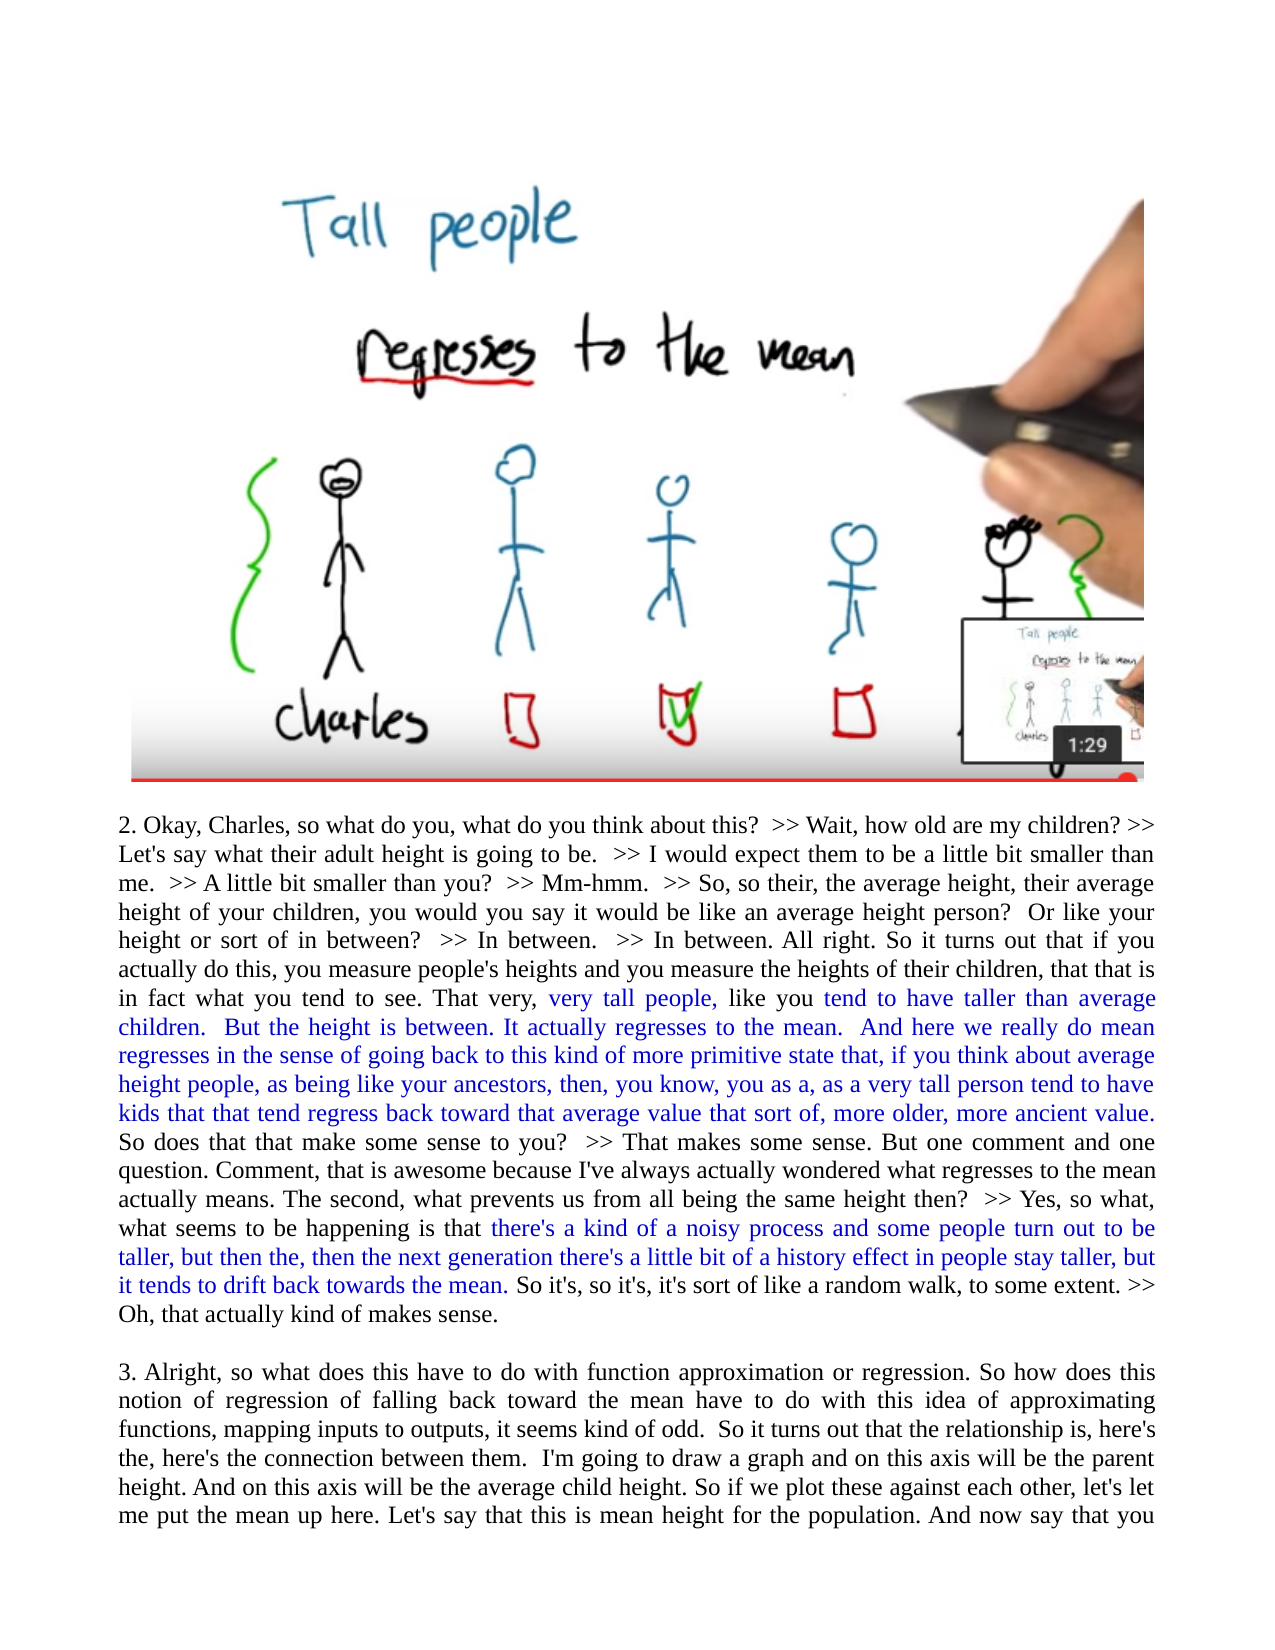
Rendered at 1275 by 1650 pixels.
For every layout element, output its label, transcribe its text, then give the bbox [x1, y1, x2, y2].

text 3. Alright, so what does this have to do with function approximation or regression. So how does this notion of regression of falling back toward the mean have to do with this idea of approximating functions, mapping inputs to outputs, it seems kind of odd. So it turns out that the relationship is, here's the, here's the connection between them. I'm going to draw a graph and on this axis will be the parent height. And on this axis will be the average child height. So if we plot these against each other, let's let me put the mean up here. Let's say that this is mean height for the population. And now say that you [118, 1357, 1157, 1529]
text 2. Okay, Charles, so what do you, what do you think about this? >> Wait, how old are my children? >> Let's say what their adult height is going to be. >> I would expect them to be a little bit smaller than me. >> A little bit smaller than you? >> Mm-hmm. >> So, so their, the average height, their average height of your children, you would you say it would be like an average height person? Or like your height or sort of in between? >> In between. >> In between. All right. So it turns out that if you actually do this, you measure people's heights and you measure the heights of their children, that that is in fact what you tend to see. That very, very tall people, like you tend to have taller than average children. But the height is between. It actually regresses to the mean. And here we really do mean regresses in the sense of going back to this kind of more primitive state that, if you think about average height people, as being like your ancestors, then, you know, you as a, as a very tall person tend to have kids that that tend regress back toward that average value that sort of, more older, more ancient value. So does that that make some sense to you? >> That makes some sense. But one comment and one question. Comment, that is awesome because I've always actually wondered what regresses to the mean actually means. The second, what prevents us from all being the same height then? >> Yes, so what, what seems to be happening is that there's a kind of a noisy process and some people turn out to be taller, but then the, then the next generation there's a little bit of a history effect in people stay taller, but it tends to drift back towards the mean. So it's, so it's, it's sort of like a random walk, to some extent. >> Oh, that actually kind of makes sense. [118, 811, 1157, 1328]
picture [131, 175, 1144, 782]
